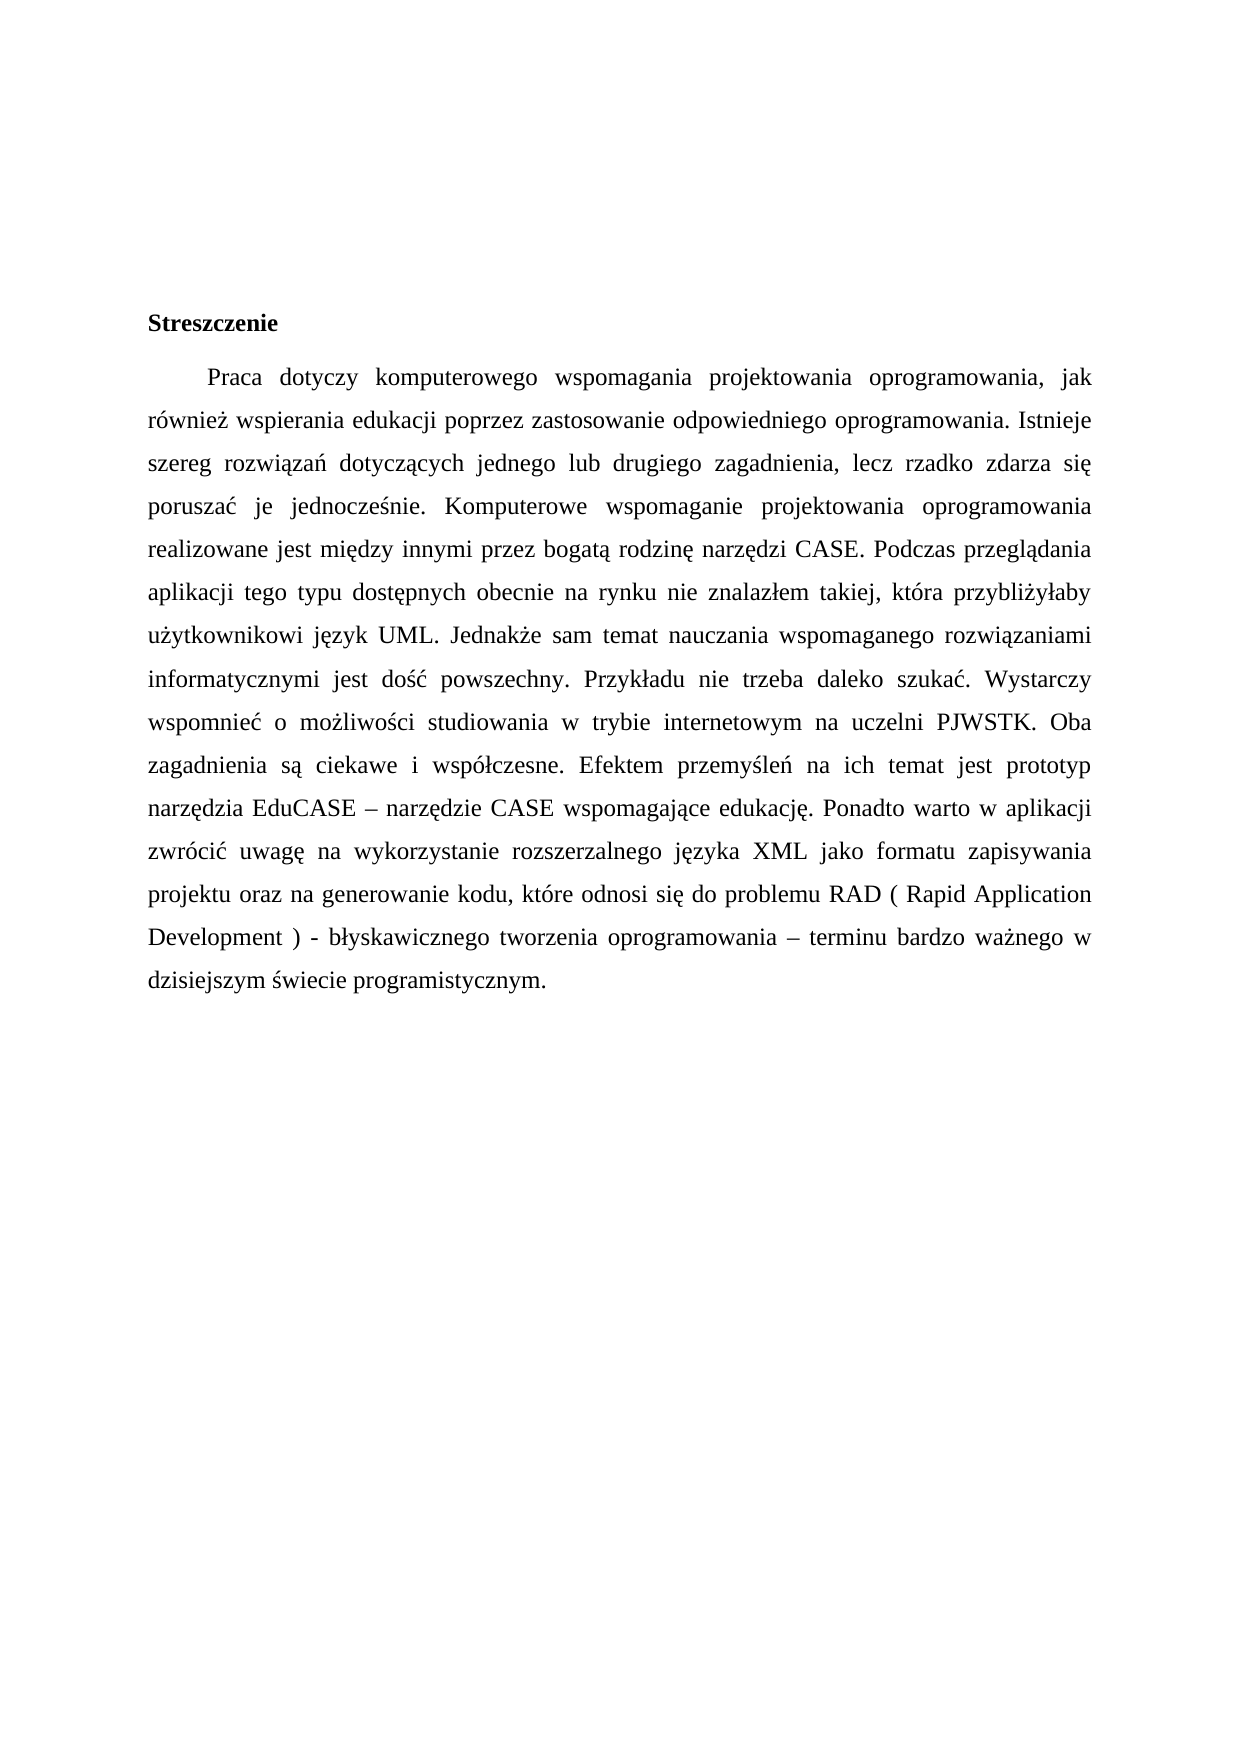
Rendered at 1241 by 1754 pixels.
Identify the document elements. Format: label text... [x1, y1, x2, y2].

text Praca dotyczy komputerowego wspomagania projektowania oprogramowania, jak również wspierania edukacji poprzez zastosowanie odpowiedniego oprogramowania. Istnieje szereg rozwiązań dotyczących jednego lub drugiego zagadnienia, lecz rzadko zdarza się poruszać je jednocześnie. Komputerowe wspomaganie projektowania oprogramowania realizowane jest między innymi przez bogatą rodzinę narzędzi CASE. Podczas przeglądania aplikacji tego typu dostępnych obecnie na rynku nie znalazłem takiej, która przybliżyłaby użytkownikowi język UML. Jednakże sam temat nauczania wspomaganego rozwiązaniami informatycznymi jest dość powszechny. Przykładu nie trzeba daleko szukać. Wystarczy wspomnieć o możliwości studiowania w trybie internetowym na uczelni PJWSTK. Oba zagadnienia są ciekawe i współczesne. Efektem przemyśleń na ich temat jest prototyp narzędzia EduCASE – narzędzie CASE wspomagające edukację. Ponadto warto w aplikacji zwrócić uwagę na wykorzystanie rozszerzalnego języka XML jako formatu zapisywania projektu oraz na generowanie kodu, które odnosi się do problemu RAD ( Rapid Application Development ) - błyskawicznego tworzenia oprogramowania – terminu bardzo ważnego w dzisiejszym świecie programistycznym. [148, 362, 1093, 994]
text Streszczenie [148, 308, 1092, 337]
